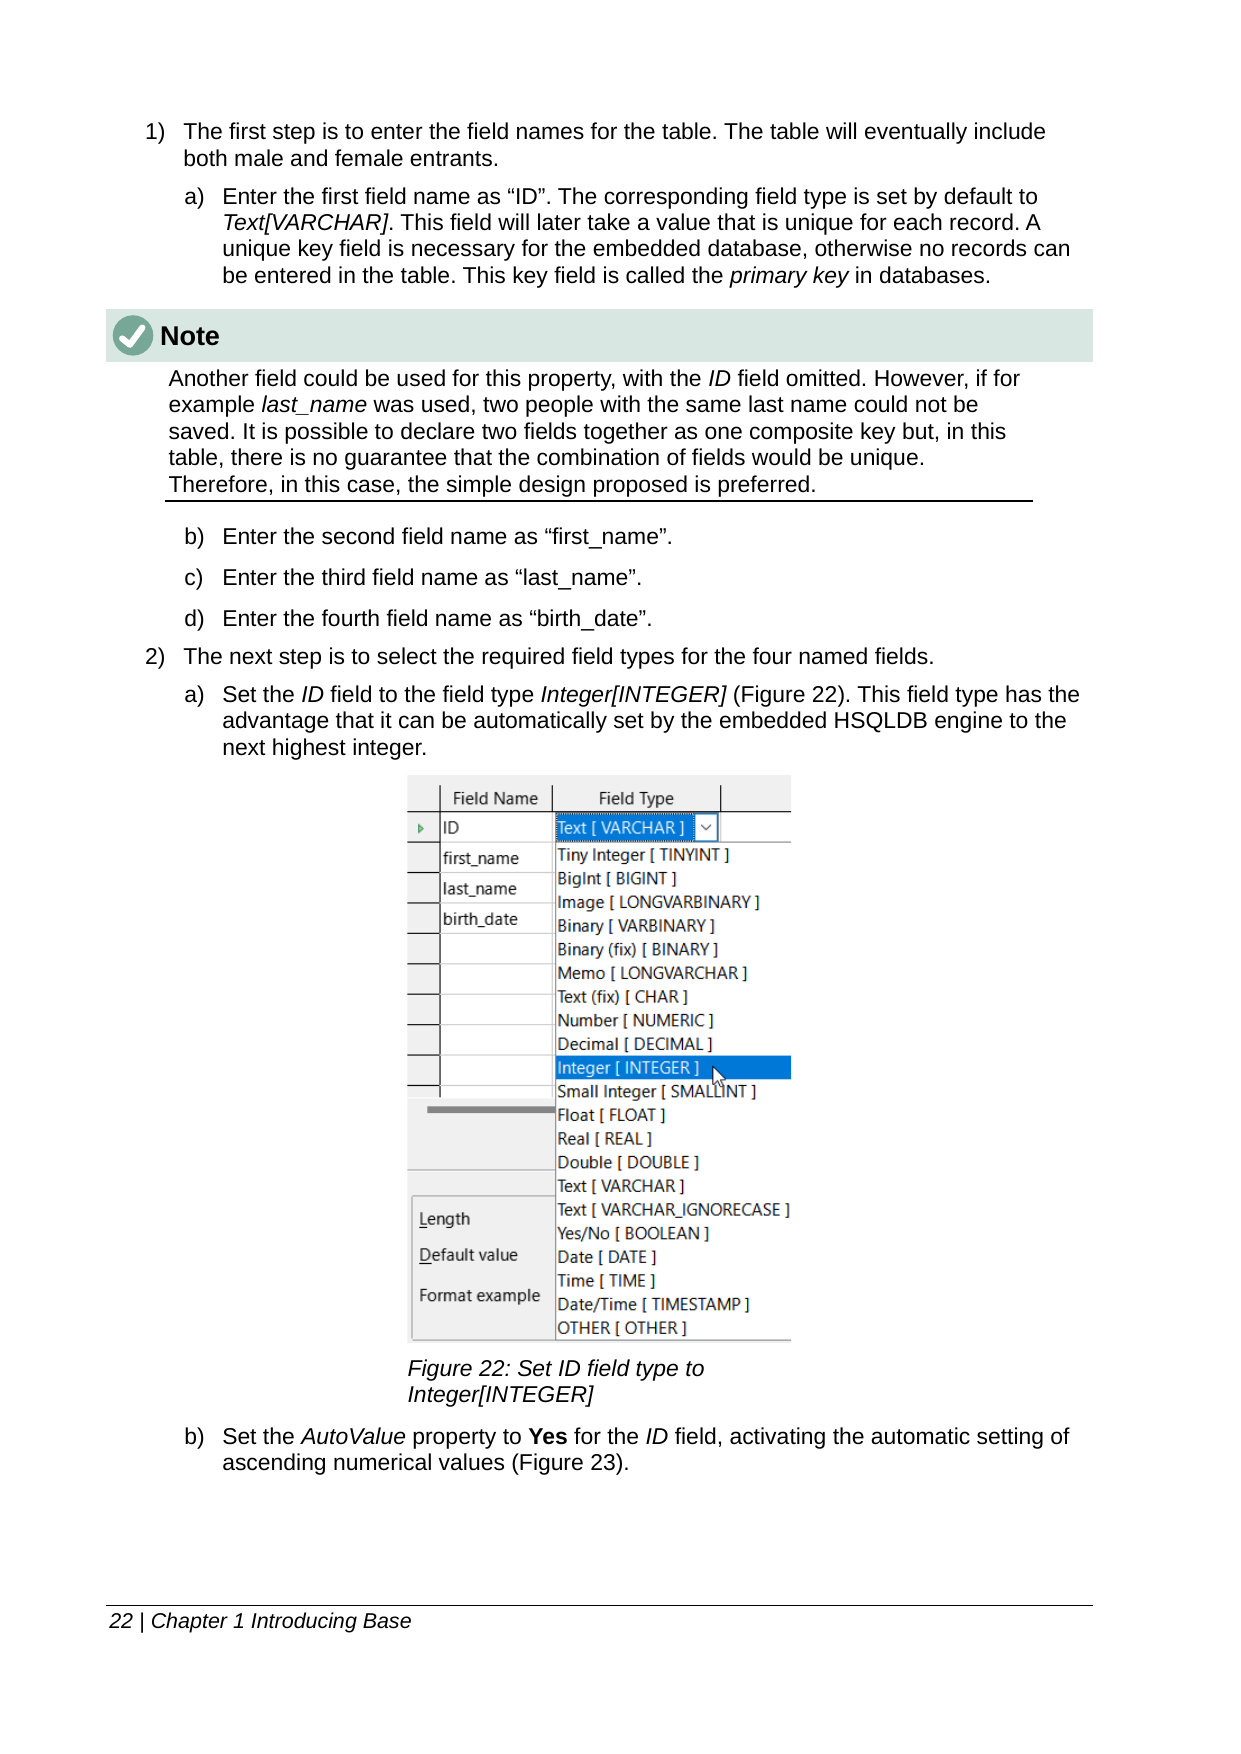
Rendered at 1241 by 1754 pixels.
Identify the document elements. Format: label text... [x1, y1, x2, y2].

list Enter the third field name as “last_name”. [181, 561, 1093, 593]
text Figure 22: Set ID field type to Integer[INTEGER] [407, 1355, 791, 1408]
picture [407, 775, 792, 1343]
list Enter the second field name as “first_name”. [181, 520, 1093, 552]
list Set the ID field to the field type Integer[INTEGER] (Figure 22). This field type has the advantage that it can be automatically set by the embedded HSQLDB engine to the next highest integer. [181, 678, 1093, 763]
list Enter the first field name as “ID”. The corresponding field type is set by default to Text[VARCHAR]. This field will later take a value that is unique for each record. A unique key field is necessary for the embedded database, otherwise no records can be entered in the table. This key field is called the primary key in databases. [181, 180, 1093, 291]
subtitle Note [106, 309, 1093, 362]
list The first step is to enter the field names for the table. The table will eventually include both male and female entrants. [165, 118, 1093, 171]
list The next step is to select the required field types for the four named fields. [165, 643, 1093, 669]
text Another field could be used for this property, with the ID field omitted. However, if for example last_name was used, two people with the same last name could not be saved. It is possible to declare two fields together as one composite key but, in this table, there is no guarantee that the combination of fields would be unique. Therefore, in this case, the simple design proposed is preferred. [165, 362, 1033, 500]
list Enter the fourth field name as “birth_date”. [181, 602, 1093, 634]
list Set the AutoValue property to Yes for the ID field, activating the automatic setting of ascending numerical values (Figure 23). [181, 1420, 1093, 1478]
